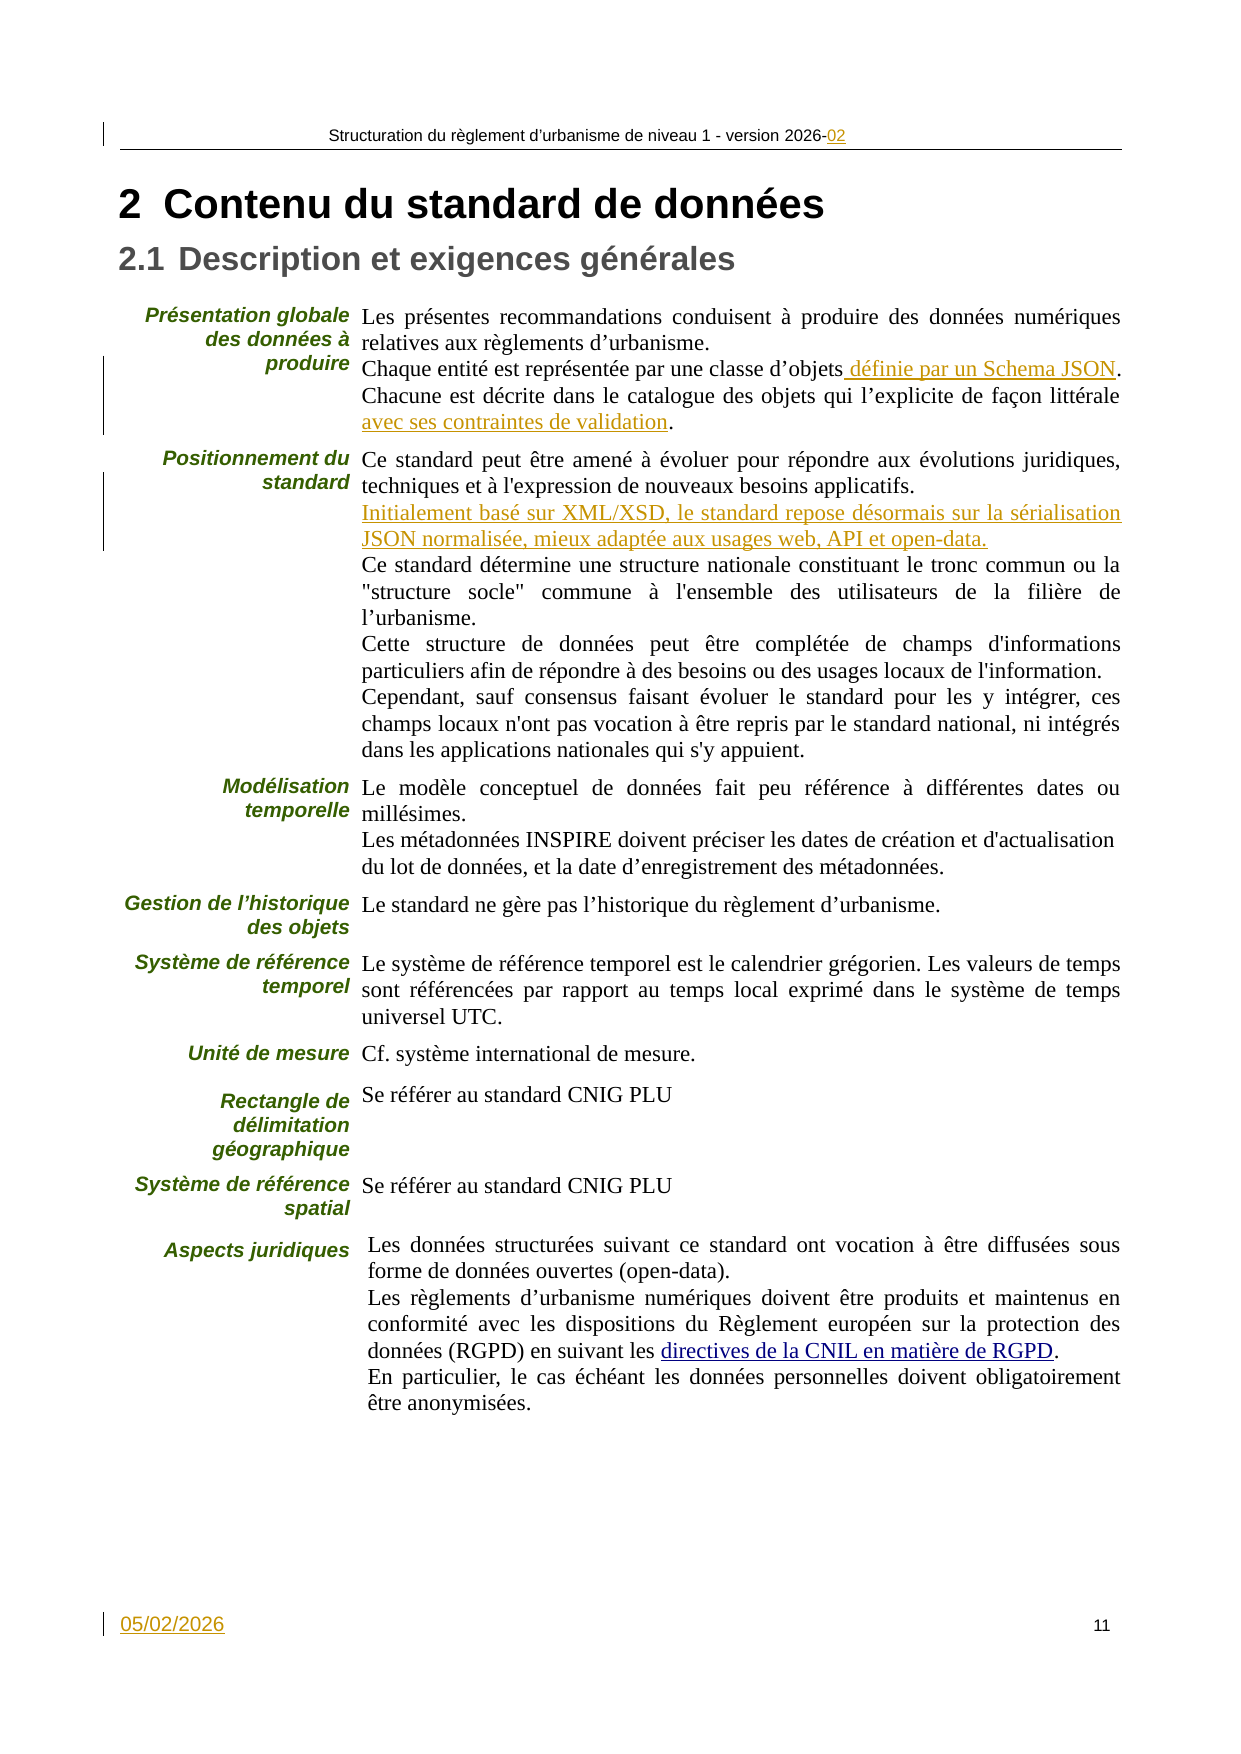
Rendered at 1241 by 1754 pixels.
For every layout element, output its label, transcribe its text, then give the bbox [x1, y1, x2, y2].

table_cell Se référer au standard CNIG PLU [355, 1166, 1122, 1226]
table_header Les présentes recommandations conduisent à produire des données numériques relatives aux règlements d’urbanisme. Chaque entité est représentée par une classe d’objets définie par un Schema JSON. Chacune est décrite dans le catalogue des objets qui l’explicite de façon littérale avec ses contraintes de validation. [355, 297, 1122, 440]
table_cell Système de référence spatial [118, 1166, 355, 1226]
subtitle Description et exigences générales [118, 239, 1122, 278]
table_cell Unité de mesure [118, 1035, 355, 1076]
table_header Présentation globale des données à produire [118, 297, 355, 440]
subtitle Contenu du standard de données [118, 180, 1122, 228]
table_cell Gestion de l’historique des objets [118, 885, 355, 944]
table_cell Rectangle de délimitation géographique [118, 1076, 355, 1166]
table_cell Se référer au standard CNIG PLU [355, 1076, 1122, 1166]
table_cell Ce standard peut être amené à évoluer pour répondre aux évolutions juridiques, techniques et à l'expression de nouveaux besoins applicatifs. Initialement basé sur XML/XSD, le standard repose désormais sur la sérialisation JSON normalisée, mieux adaptée aux usages web, API et open-data. Ce standard détermine une structure nationale constituant le tronc commun ou la "structure socle" commune à l'ensemble des utilisateurs de la filière de l’urbanisme. Cette structure de données peut être complétée de champs d'informations particuliers afin de répondre à des besoins ou des usages locaux de l'information. Cependant, sauf consensus faisant évoluer le standard pour les y intégrer, ces champs locaux n'ont pas vocation à être repris par le standard national, ni intégrés dans les applications nationales qui s'y appuient. [355, 440, 1122, 768]
table_cell Le système de référence temporel est le calendrier grégorien. Les valeurs de temps sont référencées par rapport au temps local exprimé dans le système de temps universel UTC. [355, 944, 1122, 1035]
table_cell Système de référence temporel [118, 944, 355, 1035]
table_cell Le standard ne gère pas l’historique du règlement d’urbanisme. [355, 885, 1122, 944]
table_cell Le modèle conceptuel de données fait peu référence à différentes dates ou millésimes. Les métadonnées INSPIRE doivent préciser les dates de création et d'actualisation du lot de données, et la date d’enregistrement des métadonnées. [355, 768, 1122, 885]
table_cell Positionnement du standard [118, 440, 355, 768]
table_cell Aspects juridiques [118, 1226, 355, 1421]
table_cell Modélisation temporelle [118, 768, 355, 885]
table_cell Les données structurées suivant ce standard ont vocation à être diffusées sous forme de données ouvertes (open-data). Les règlements d’urbanisme numériques doivent être produits et maintenus en conformité avec les dispositions du Règlement européen sur la protection des données (RGPD) en suivant les directives de la CNIL en matière de RGPD. En particulier, le cas échéant les données personnelles doivent obligatoirement être anonymisées. [355, 1226, 1122, 1421]
table_cell Cf. système international de mesure. [355, 1035, 1122, 1076]
